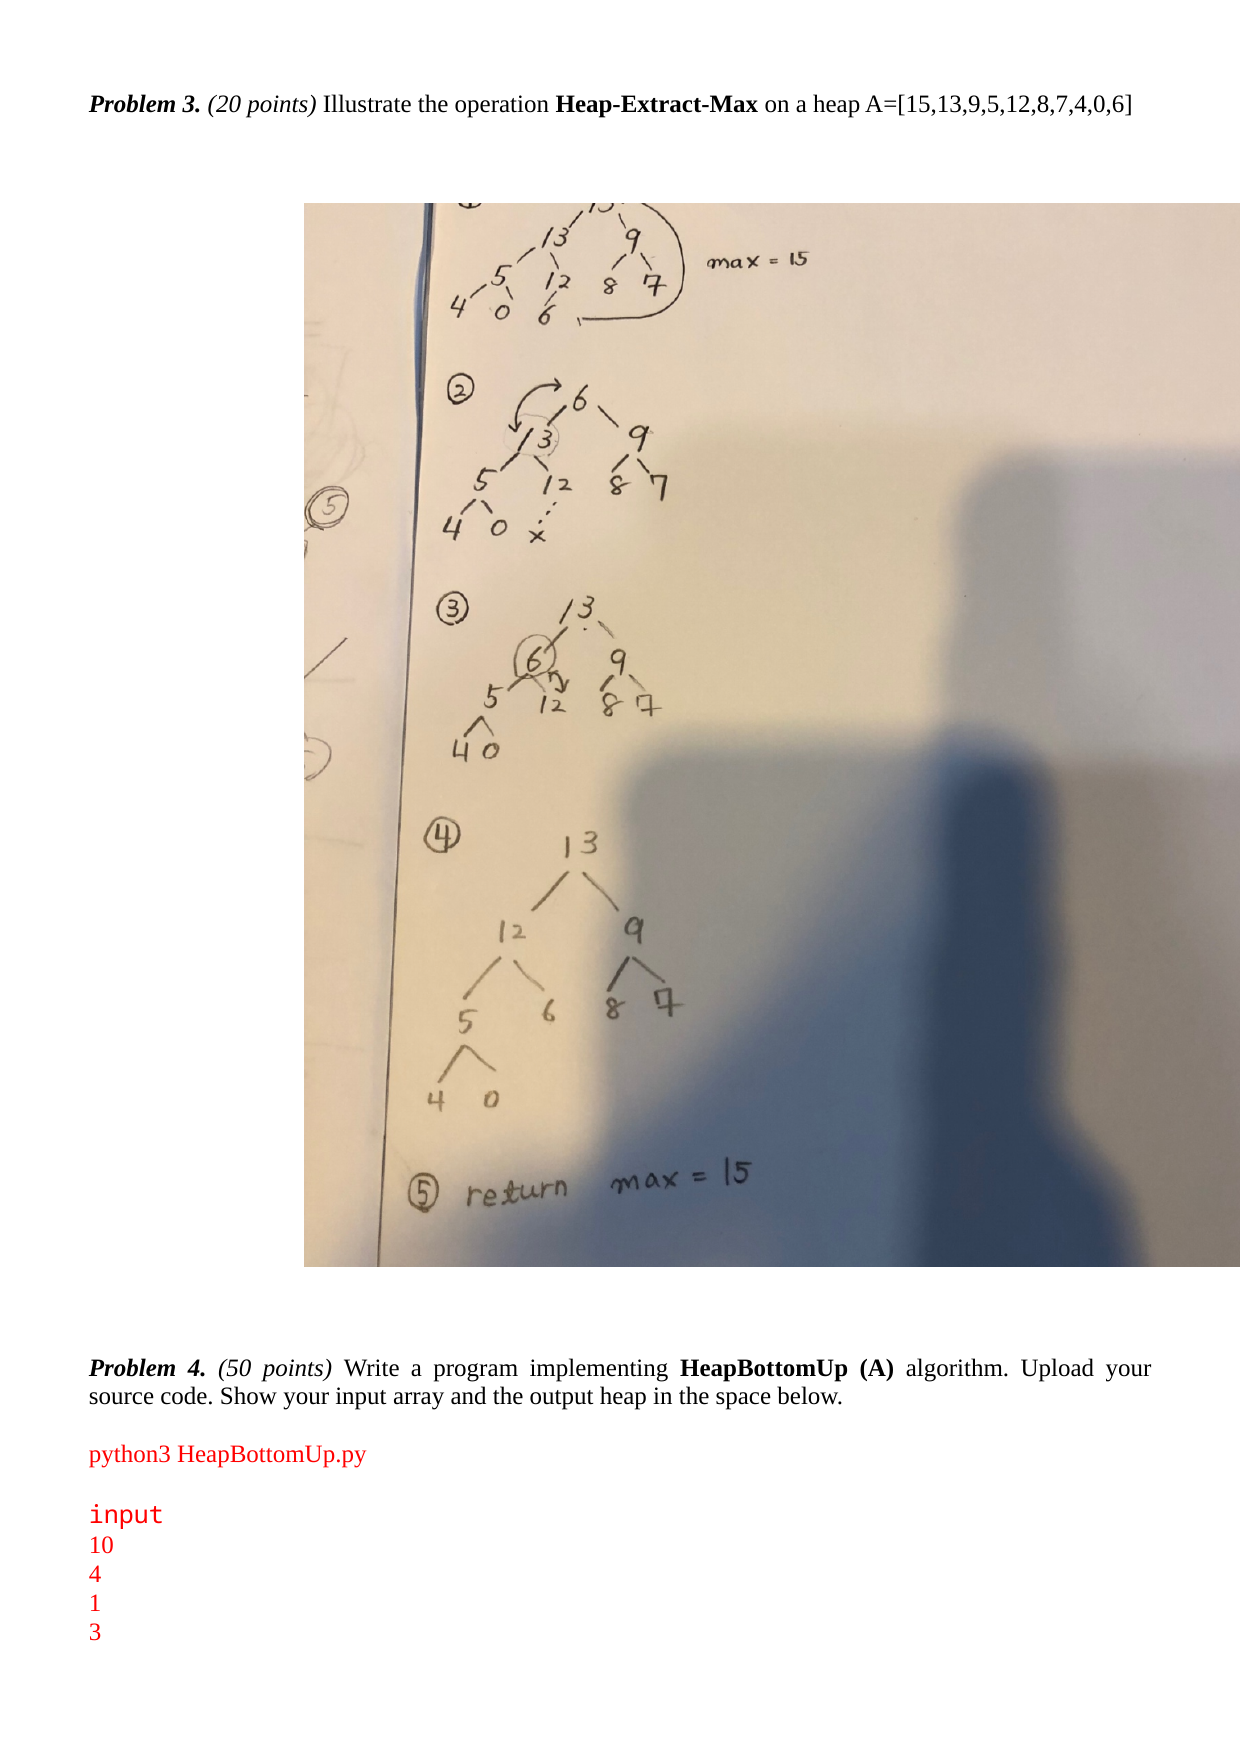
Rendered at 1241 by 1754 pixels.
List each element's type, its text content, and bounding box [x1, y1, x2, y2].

text 1 [89, 1588, 1151, 1617]
text 10 [89, 1531, 1151, 1559]
text 4 [89, 1559, 1151, 1588]
text 3 [89, 1617, 1151, 1646]
text Problem 4. (50 points) Write a program implementing HeapBottomUp (A) algorithm. Upload your source code. Show your input array and the output heap in the space below. [89, 1353, 1151, 1410]
text python3 HeapBottomUp.py [89, 1439, 1151, 1468]
text Problem 3. (20 points) Illustrate the operation Heap-Extract-Max on a heap A=[15,13,9,5,12,8,7,4,0,6] [89, 89, 1151, 117]
text input [89, 1496, 1151, 1531]
